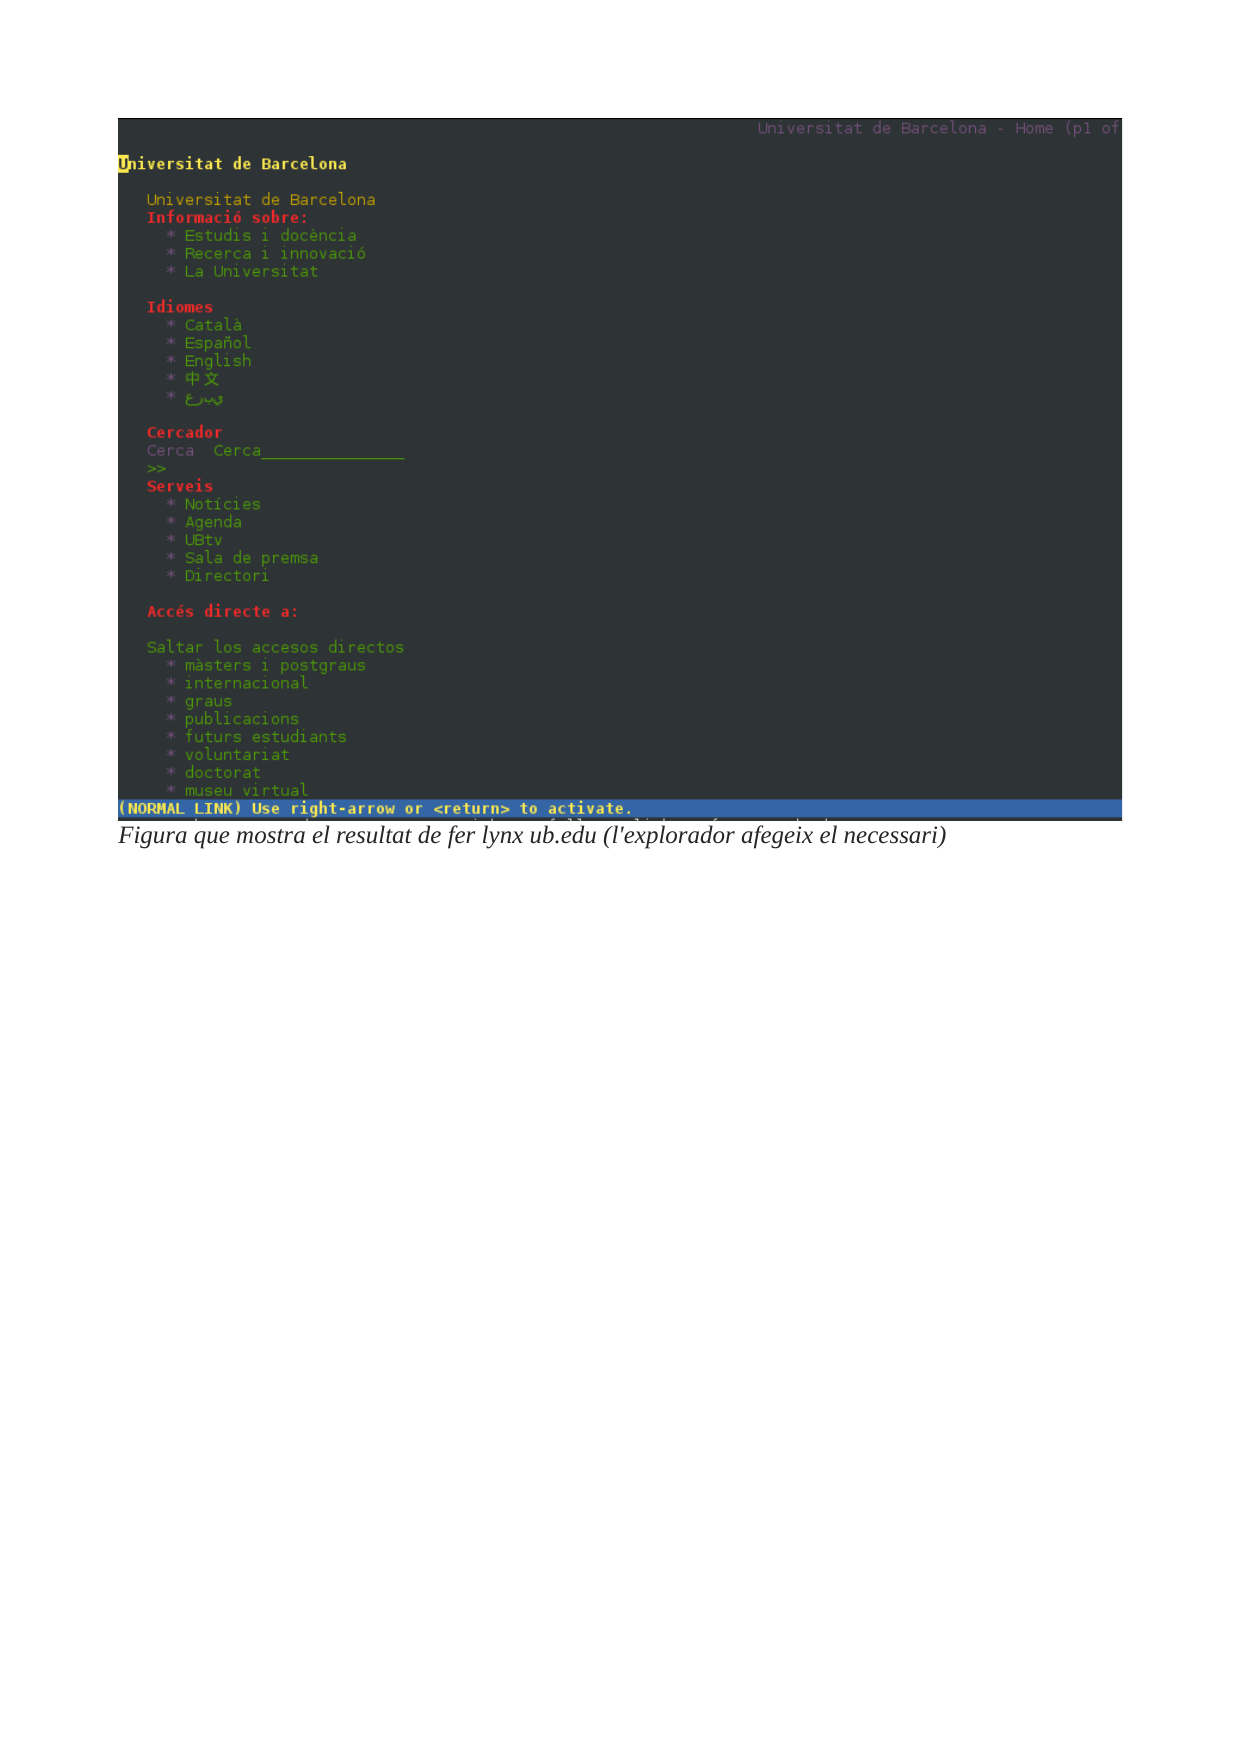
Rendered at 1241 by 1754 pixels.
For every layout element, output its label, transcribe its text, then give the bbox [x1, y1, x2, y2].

text Figura que mostra el resultat de fer lynx ub.edu (l'explorador afegeix el necessari) [118, 821, 1122, 849]
picture [118, 118, 1123, 821]
